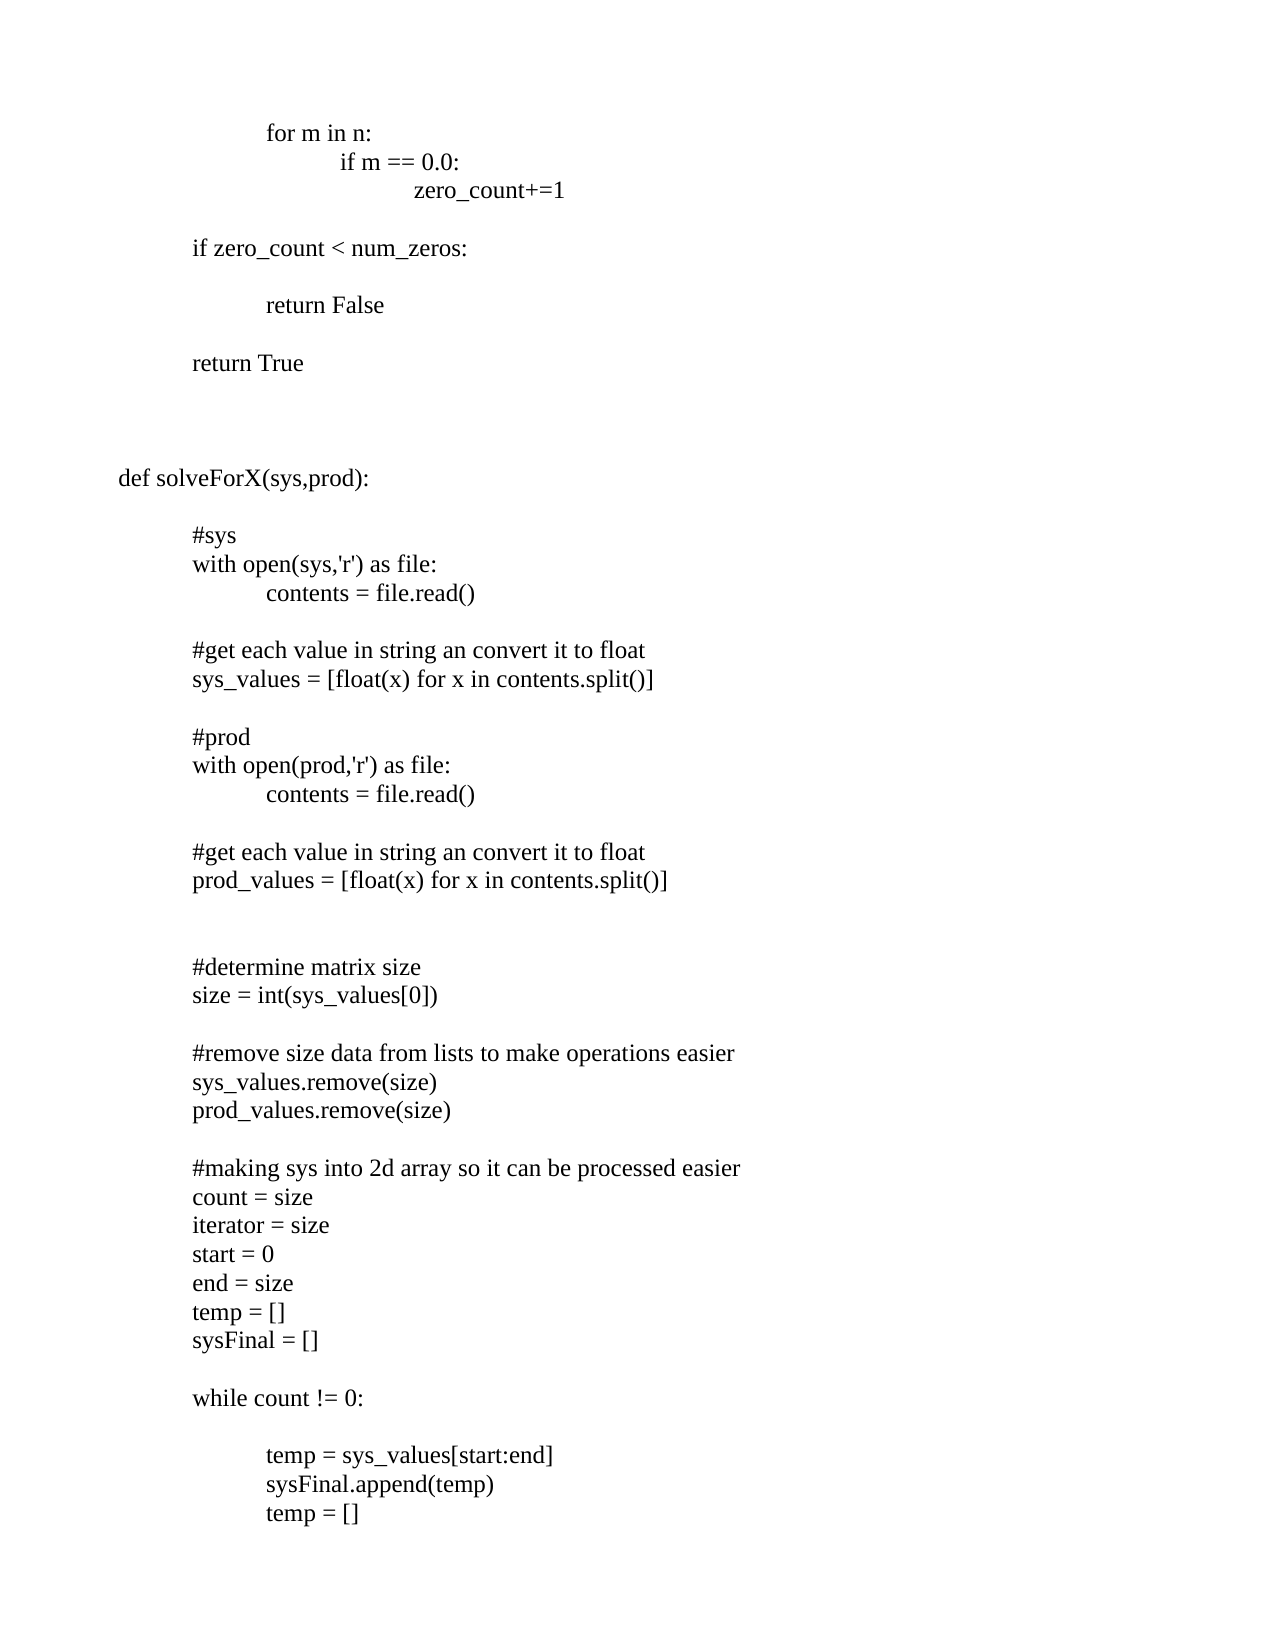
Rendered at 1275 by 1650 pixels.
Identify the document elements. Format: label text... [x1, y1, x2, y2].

text prod_values = [float(x) for x in contents.split()] [118, 866, 1157, 894]
text return False [118, 291, 1157, 319]
text for m in n: [118, 118, 1157, 147]
text #remove size data from lists to make operations easier [118, 1038, 1157, 1067]
text if zero_count < num_zeros: [118, 233, 1157, 262]
text end = size [118, 1268, 1157, 1297]
text #sys [118, 521, 1157, 549]
text #get each value in string an convert it to float [118, 837, 1157, 866]
text temp = sys_values[start:end] [118, 1441, 1157, 1469]
text contents = file.read() [118, 578, 1157, 607]
text while count != 0: [118, 1383, 1157, 1412]
text sysFinal.append(temp) [118, 1469, 1157, 1498]
text with open(prod,'r') as file: [118, 751, 1157, 779]
text temp = [] [118, 1297, 1157, 1326]
text contents = file.read() [118, 779, 1157, 808]
text size = int(sys_values[0]) [118, 981, 1157, 1009]
text start = 0 [118, 1239, 1157, 1268]
text with open(sys,'r') as file: [118, 549, 1157, 578]
text #get each value in string an convert it to float [118, 636, 1157, 664]
text prod_values.remove(size) [118, 1096, 1157, 1124]
text if m == 0.0: [118, 147, 1157, 176]
text #determine matrix size [118, 952, 1157, 981]
text def solveForX(sys,prod): [118, 463, 1157, 492]
text return True [118, 348, 1157, 377]
text temp = [] [118, 1498, 1157, 1527]
text sys_values = [float(x) for x in contents.split()] [118, 664, 1157, 693]
text iterator = size [118, 1211, 1157, 1239]
text #prod [118, 722, 1157, 751]
text sysFinal = [] [118, 1326, 1157, 1354]
text #making sys into 2d array so it can be processed easier [118, 1153, 1157, 1182]
text sys_values.remove(size) [118, 1067, 1157, 1096]
text count = size [118, 1182, 1157, 1211]
text zero_count+=1 [118, 176, 1157, 204]
